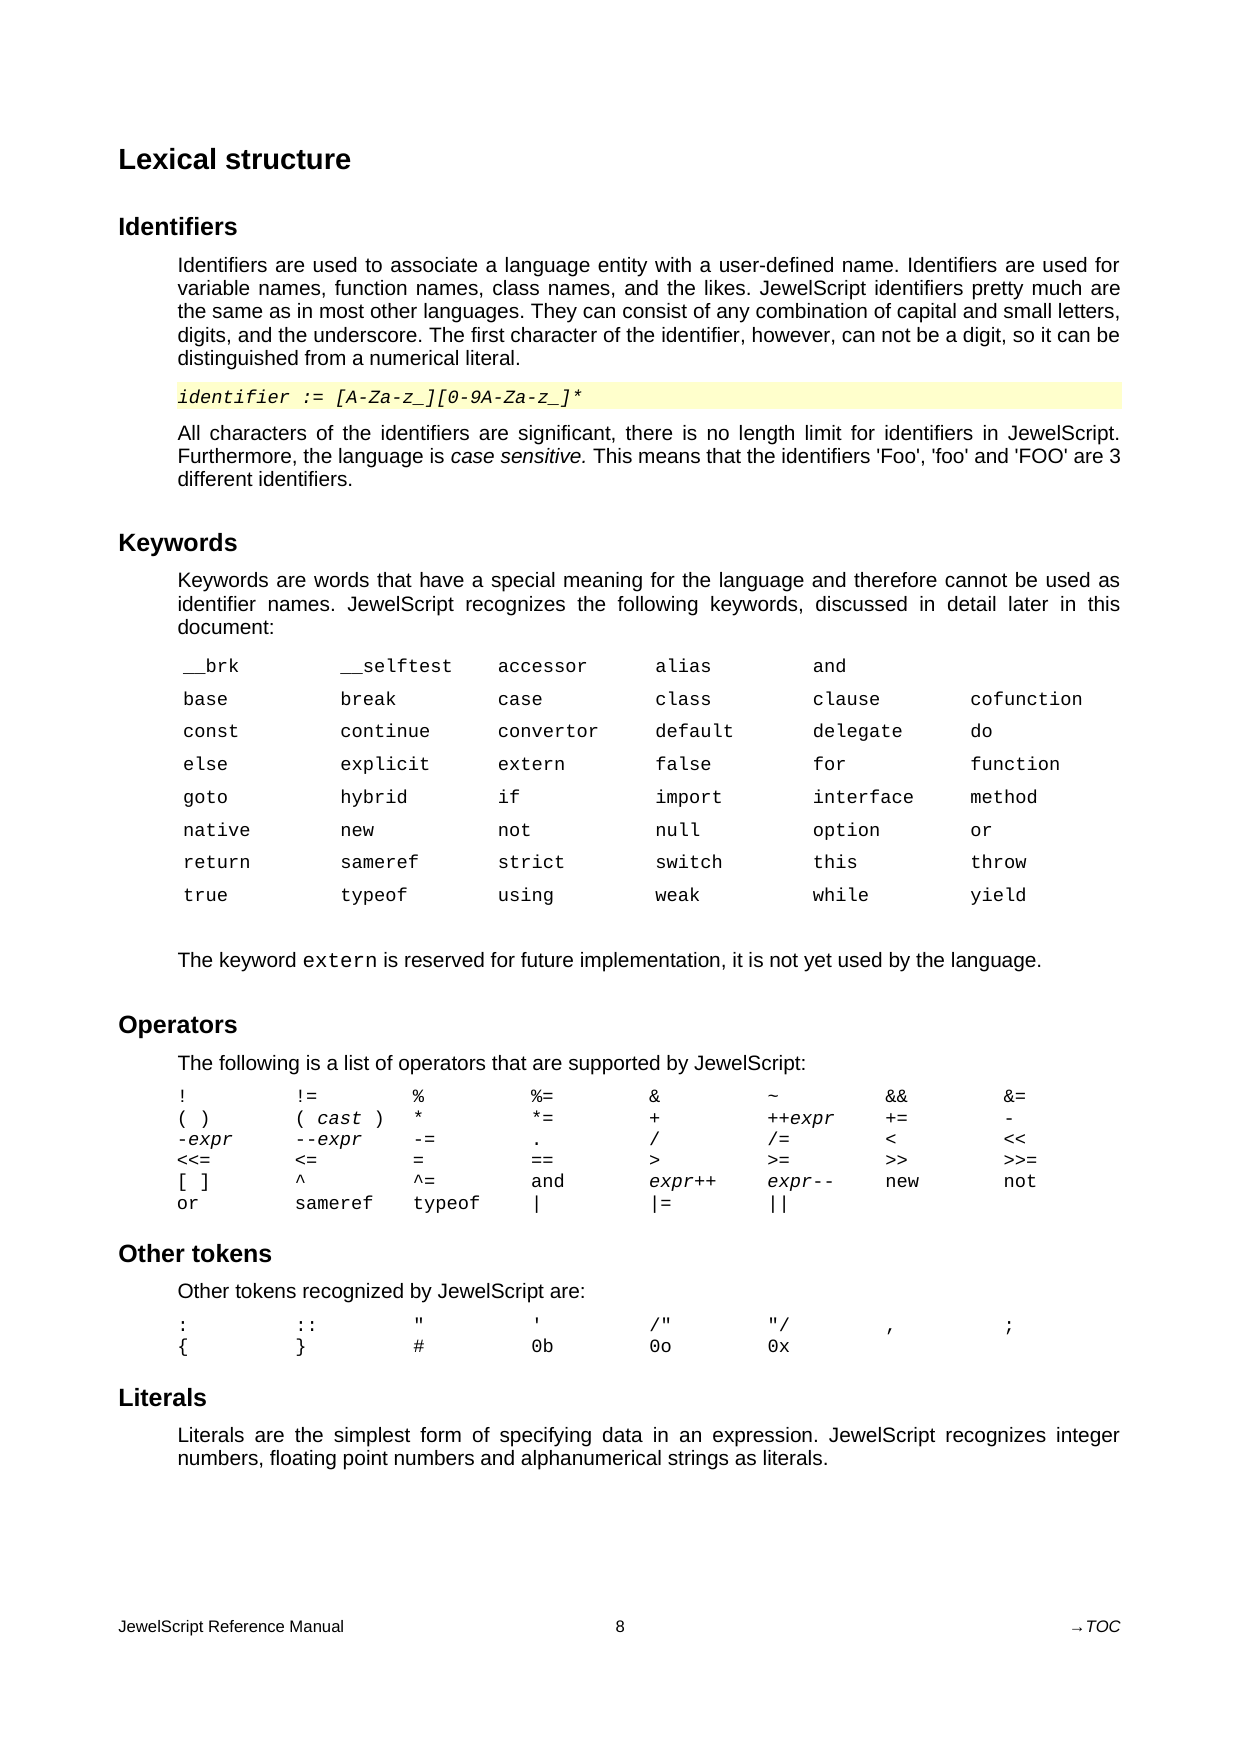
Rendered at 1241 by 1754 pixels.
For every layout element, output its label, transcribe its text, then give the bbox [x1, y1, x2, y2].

table_cell >>= [1003, 1151, 1122, 1172]
table_cell typeof [335, 880, 492, 913]
table_cell ( ) [177, 1109, 294, 1130]
table_header [964, 651, 1122, 684]
table_cell [1003, 1194, 1122, 1215]
text Other tokens recognized by JewelScript are: [177, 1280, 1122, 1303]
table_cell /= [767, 1130, 885, 1151]
table_header & [649, 1087, 767, 1108]
table_cell 0b [531, 1337, 649, 1358]
table_cell |= [649, 1194, 767, 1215]
table_cell < [885, 1130, 1003, 1151]
table_cell do [964, 716, 1122, 749]
table_cell <= [295, 1151, 413, 1172]
table_cell explicit [335, 749, 492, 782]
table_cell interface [807, 782, 964, 814]
subtitle Operators [118, 1011, 1122, 1039]
table_header /" [649, 1316, 767, 1337]
table_cell ^ [295, 1172, 413, 1193]
table_header __brk [177, 651, 334, 684]
table_cell not [1003, 1172, 1122, 1193]
table_cell class [650, 684, 807, 716]
table_header ; [1003, 1316, 1122, 1337]
table_cell ^= [413, 1172, 531, 1193]
table_cell case [492, 684, 649, 716]
table_header and [807, 651, 964, 684]
table_cell strict [492, 847, 649, 880]
table_cell sameref [295, 1194, 413, 1215]
table_header , [885, 1316, 1003, 1337]
table_cell native [177, 815, 334, 847]
table_header __selftest [335, 651, 492, 684]
text The keyword extern is reserved for future implementation, it is not yet used by the language. [177, 948, 1122, 973]
table_cell -expr [177, 1130, 294, 1151]
table_cell || [767, 1194, 885, 1215]
table_cell false [650, 749, 807, 782]
table_cell new [885, 1172, 1003, 1193]
table_header : [177, 1316, 295, 1337]
table_cell ( cast ) [295, 1109, 413, 1130]
subtitle Literals [118, 1383, 1122, 1411]
table_cell 0x [767, 1337, 885, 1358]
table_cell method [964, 782, 1122, 814]
table_cell - [1003, 1109, 1122, 1130]
table_cell *= [531, 1109, 649, 1130]
table_cell # [413, 1337, 531, 1358]
table_cell using [492, 880, 649, 913]
table_cell for [807, 749, 964, 782]
subtitle Keywords [118, 528, 1122, 556]
table_cell default [650, 716, 807, 749]
table_cell yield [964, 880, 1122, 913]
table_header accessor [492, 651, 649, 684]
table_cell while [807, 880, 964, 913]
table_cell convertor [492, 716, 649, 749]
table_cell goto [177, 782, 334, 814]
subtitle Lexical structure [118, 143, 1122, 176]
table_cell not [492, 815, 649, 847]
table_cell + [649, 1109, 767, 1130]
table_cell continue [335, 716, 492, 749]
table_cell { [177, 1337, 295, 1358]
table_cell * [413, 1109, 531, 1130]
table_cell import [650, 782, 807, 814]
table_cell or [964, 815, 1122, 847]
table_cell += [885, 1109, 1003, 1130]
table_cell cofunction [964, 684, 1122, 716]
table_cell function [964, 749, 1122, 782]
text All characters of the identifiers are significant, there is no length limit for identifiers in JewelScript. Furthermore, the language is case sensitive. This means that the identifiers 'Foo', 'foo' and 'FOO' are 3 different identifiers. [177, 421, 1122, 491]
table_cell [1003, 1337, 1122, 1358]
text The following is a list of operators that are supported by JewelScript: [177, 1051, 1122, 1075]
text Identifiers are used to associate a language entity with a user-defined name. Identifiers are used for variable names, function names, class names, and the likes. JewelScript identifiers pretty much are the same as in most other languages. They can consist of any combination of capital and small letters, digits, and the underscore. The first character of the identifier, however, can not be a digit, so it can be distinguished from a numerical literal. [177, 254, 1122, 370]
table_cell == [531, 1151, 649, 1172]
table_cell expr-- [767, 1172, 885, 1193]
table_cell -= [413, 1130, 531, 1151]
table_cell break [335, 684, 492, 716]
table_cell base [177, 684, 334, 716]
table_cell null [650, 815, 807, 847]
table_cell ++expr [767, 1109, 885, 1130]
table_cell const [177, 716, 334, 749]
table_cell } [295, 1337, 413, 1358]
table_cell throw [964, 847, 1122, 880]
table_cell switch [650, 847, 807, 880]
table_cell clause [807, 684, 964, 716]
table_header &= [1003, 1087, 1122, 1108]
table_header %= [531, 1087, 649, 1108]
table_header "/ [767, 1316, 885, 1337]
table_cell >= [767, 1151, 885, 1172]
table_cell or [177, 1194, 294, 1215]
table_cell new [335, 815, 492, 847]
table_header alias [650, 651, 807, 684]
subtitle Identifiers [118, 213, 1122, 241]
table_cell --expr [295, 1130, 413, 1151]
table_cell [885, 1337, 1003, 1358]
table_header ~ [767, 1087, 885, 1108]
table_cell = [413, 1151, 531, 1172]
table_cell this [807, 847, 964, 880]
table_cell hybrid [335, 782, 492, 814]
text Literals are the simplest form of specifying data in an expression. JewelScript recognizes integer numbers, floating point numbers and alphanumerical strings as literals. [177, 1424, 1122, 1470]
table_header != [295, 1087, 413, 1108]
table_header :: [295, 1316, 413, 1337]
text Keywords are words that have a special meaning for the language and therefore cannot be used as identifier names. JewelScript recognizes the following keywords, discussed in detail later in this document: [177, 569, 1122, 638]
table_header ! [177, 1087, 294, 1108]
table_cell | [531, 1194, 649, 1215]
table_cell >> [885, 1151, 1003, 1172]
table_header ' [531, 1316, 649, 1337]
table_cell and [531, 1172, 649, 1193]
table_header % [413, 1087, 531, 1108]
table_cell option [807, 815, 964, 847]
table_cell <<= [177, 1151, 294, 1172]
table_header && [885, 1087, 1003, 1108]
text identifier := [A-Za-z_][0-9A-Za-z_]* [177, 382, 1122, 409]
table_cell typeof [413, 1194, 531, 1215]
table_header " [413, 1316, 531, 1337]
table_cell return [177, 847, 334, 880]
table_cell > [649, 1151, 767, 1172]
table_cell . [531, 1130, 649, 1151]
table_cell [ ] [177, 1172, 294, 1193]
table_cell else [177, 749, 334, 782]
table_cell sameref [335, 847, 492, 880]
subtitle Other tokens [118, 1240, 1122, 1268]
table_cell 0o [649, 1337, 767, 1358]
table_cell [885, 1194, 1003, 1215]
table_cell weak [650, 880, 807, 913]
table_cell if [492, 782, 649, 814]
table_cell delegate [807, 716, 964, 749]
table_cell true [177, 880, 334, 913]
table_cell extern [492, 749, 649, 782]
table_cell << [1003, 1130, 1122, 1151]
table_cell expr++ [649, 1172, 767, 1193]
table_cell / [649, 1130, 767, 1151]
